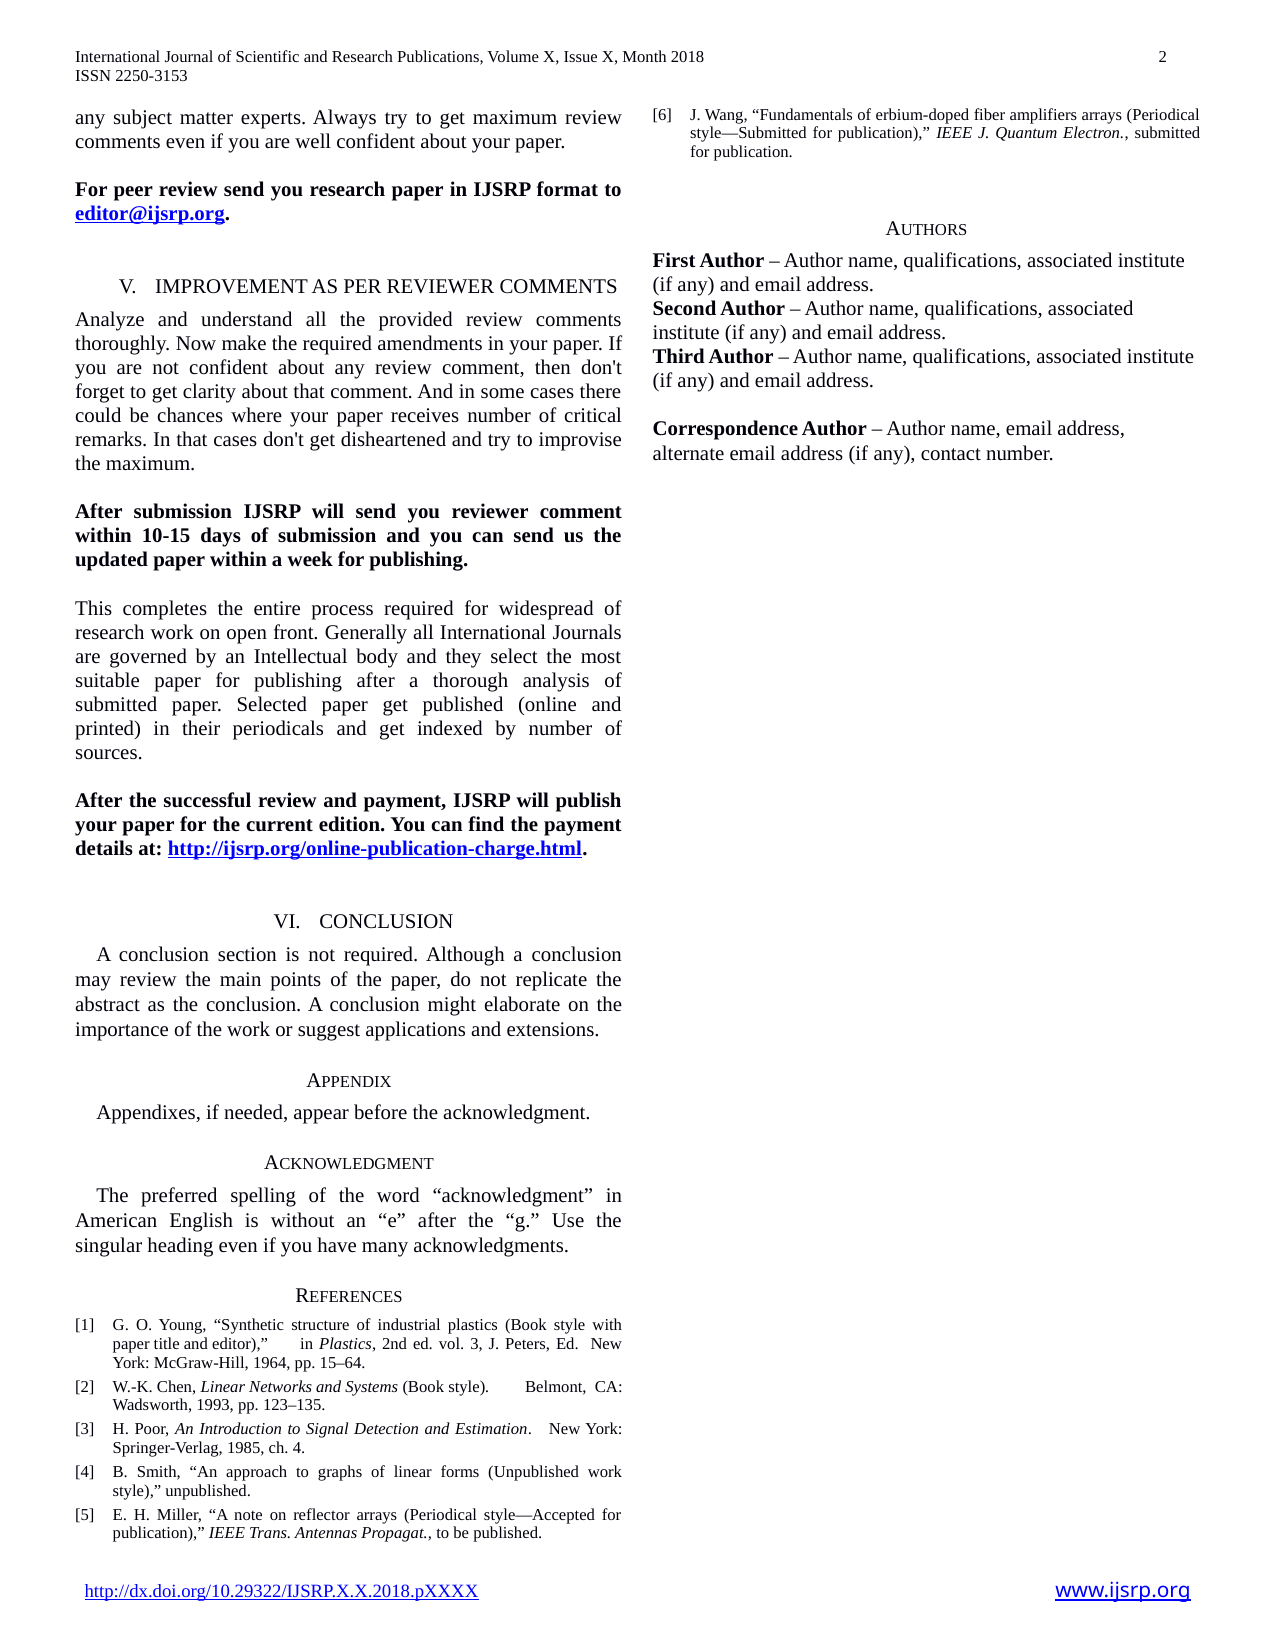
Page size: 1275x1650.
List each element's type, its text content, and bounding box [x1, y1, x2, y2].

text Second Author – Author name, qualifications, associated institute (if any) and email address. [652, 296, 1200, 344]
subtitle CONCLUSION [131, 909, 622, 933]
text A conclusion section is not required. Although a conclusion may review the main points of the paper, do not replicate the abstract as the conclusion. A conclusion might elaborate on the importance of the work or suggest applications and extensions. [75, 942, 622, 1041]
text any subject matter experts. Always try to get maximum review comments even if you are well confident about your paper. [75, 105, 622, 153]
text After submission IJSRP will send you reviewer comment within 10-15 days of submission and you can send us the updated paper within a week for publishing. [75, 499, 622, 571]
text Analyze and understand all the provided review comments thoroughly. Now make the required amendments in your paper. If you are not confident about any review comment, then don't forget to get clarity about that comment. And in some cases there could be chances where your paper receives number of critical remarks. In that cases don't get disheartened and try to improvise the maximum. [75, 307, 622, 475]
text The preferred spelling of the word “acknowledgment” in American English is without an “e” after the “g.” Use the singular heading even if you have many acknowledgments. [75, 1182, 622, 1257]
list W.-K. Chen, Linear Networks and Systems (Book style). Belmont, CA: Wadsworth, 1993, pp. 123–135. [75, 1377, 622, 1414]
text For peer review send you research paper in IJSRP format to editor@ijsrp.org. [75, 177, 622, 225]
text This completes the entire process required for widespread of research work on open front. Generally all International Journals are governed by an Intellectual body and they select the most suitable paper for publishing after a thorough analysis of submitted paper. Selected paper get published (online and printed) in their periodicals and get indexed by number of sources. [75, 596, 622, 764]
text Appendixes, if needed, appear before the acknowledgment. [75, 1100, 622, 1124]
text Acknowledgment [75, 1150, 622, 1174]
text Appendix [75, 1067, 622, 1092]
text First Author – Author name, qualifications, associated institute (if any) and email address. [652, 248, 1200, 296]
list B. Smith, “An approach to graphs of linear forms (Unpublished work style),” unpublished. [75, 1462, 622, 1500]
text Correspondence Author – Author name, email address, alternate email address (if any), contact number. [652, 416, 1200, 464]
list G. O. Young, “Synthetic structure of industrial plastics (Book style with paper title and editor),” in Plastics, 2nd ed. vol. 3, J. Peters, Ed. New York: McGraw-Hill, 1964, pp. 15–64. [75, 1316, 622, 1372]
text Third Author – Author name, qualifications, associated institute (if any) and email address. [652, 344, 1200, 392]
list H. Poor, An Introduction to Signal Detection and Estimation. New York: Springer-Verlag, 1985, ch. 4. [75, 1420, 622, 1457]
subtitle IMPROVEMENT AS PER REVIEWER COMMENTS [131, 274, 622, 298]
text References [75, 1283, 622, 1307]
list E. H. Miller, “A note on reflector arrays (Periodical style—Accepted for publication),” IEEE Trans. Antennas Propagat., to be published. [75, 1505, 622, 1543]
text Authors [652, 216, 1200, 239]
list J. Wang, “Fundamentals of erbium-doped fiber amplifiers arrays (Periodical style—Submitted for publication),” IEEE J. Quantum Electron., submitted for publication. [652, 105, 1200, 161]
text After the successful review and payment, IJSRP will publish your paper for the current edition. You can find the payment details at: http://ijsrp.org/online-publication-charge.html. [75, 788, 622, 860]
